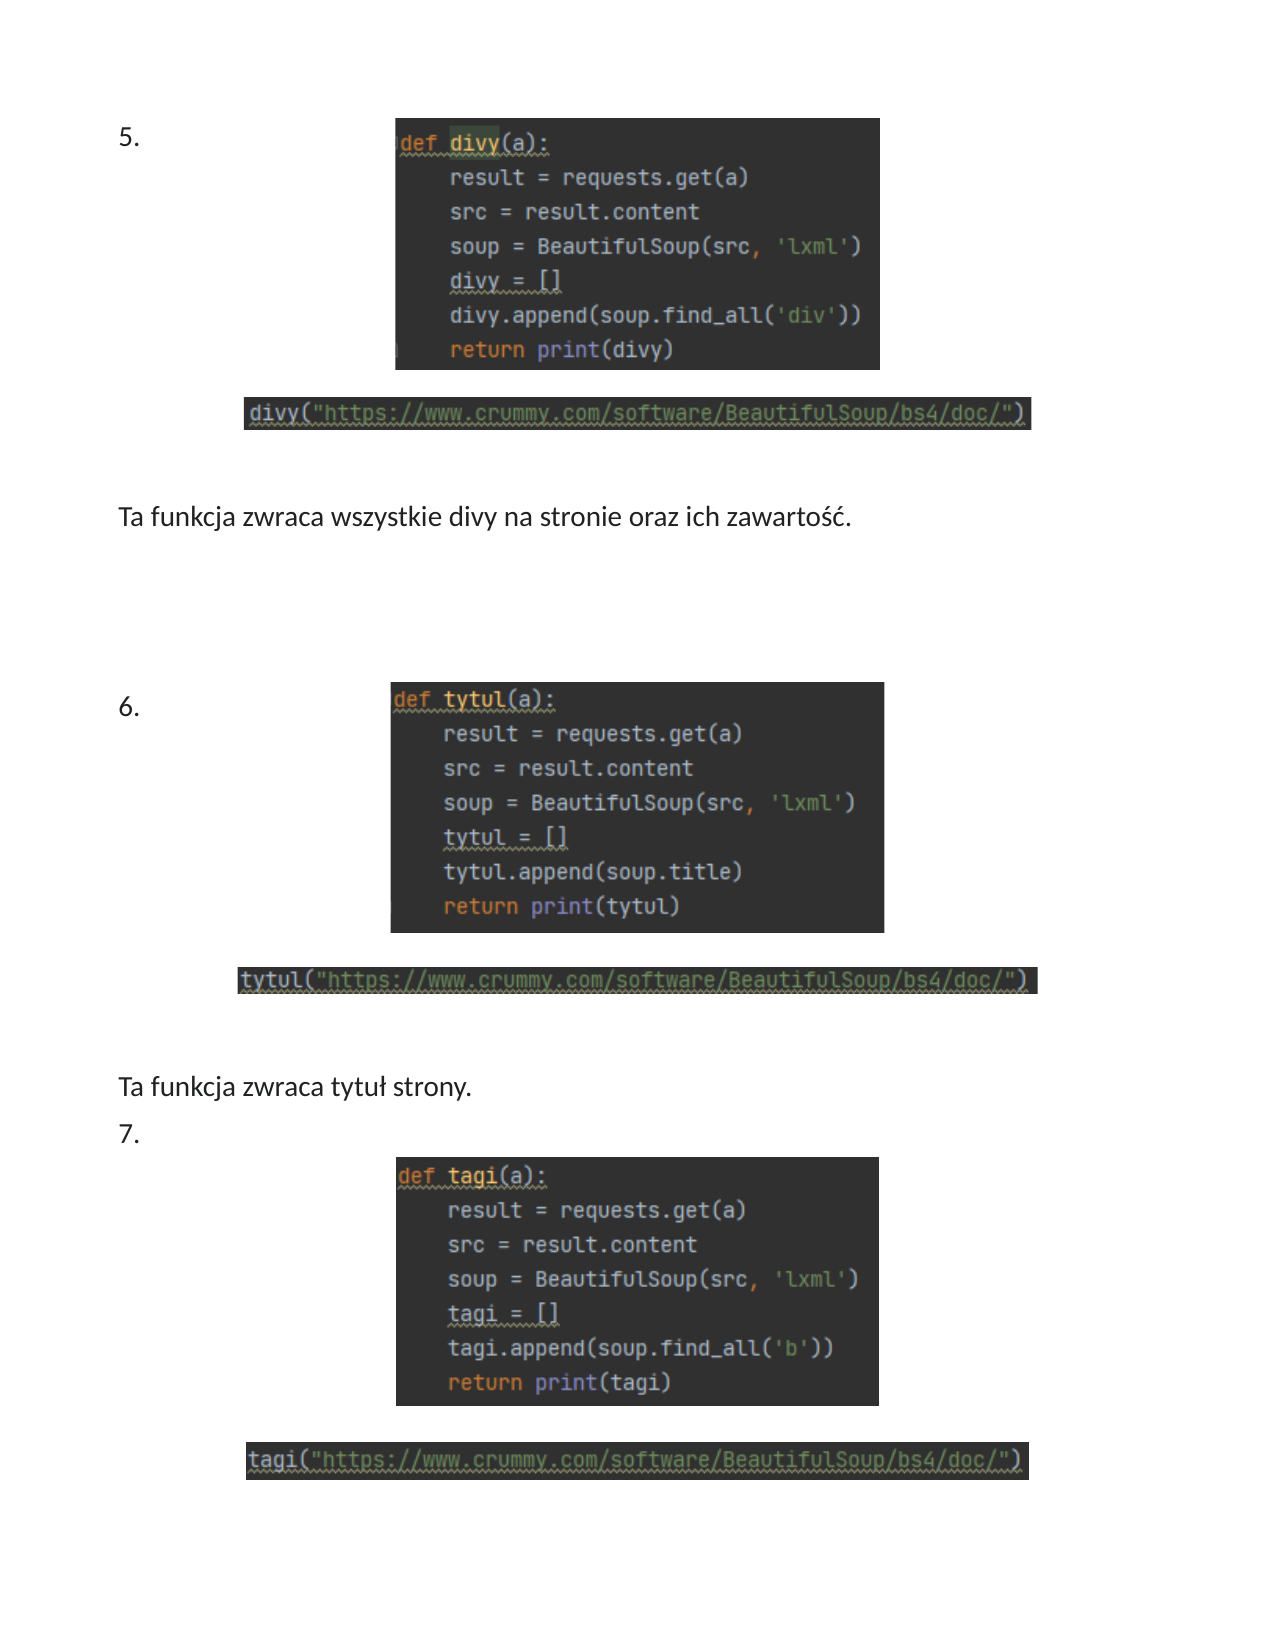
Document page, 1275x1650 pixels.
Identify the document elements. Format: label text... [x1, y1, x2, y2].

text 5. [118, 118, 395, 154]
picture [243, 397, 1032, 430]
text Ta funkcja zwraca tytuł strony. [118, 1068, 1157, 1104]
picture [396, 1157, 879, 1406]
picture [390, 682, 885, 933]
picture [395, 118, 880, 370]
picture [237, 967, 1038, 994]
picture [246, 1442, 1029, 1480]
text 7. [118, 1116, 1157, 1151]
text [880, 118, 1157, 154]
text [885, 688, 1157, 724]
text 6. [118, 688, 390, 724]
text Ta funkcja zwraca wszystkie divy na stronie oraz ich zawartość. [118, 498, 1157, 534]
